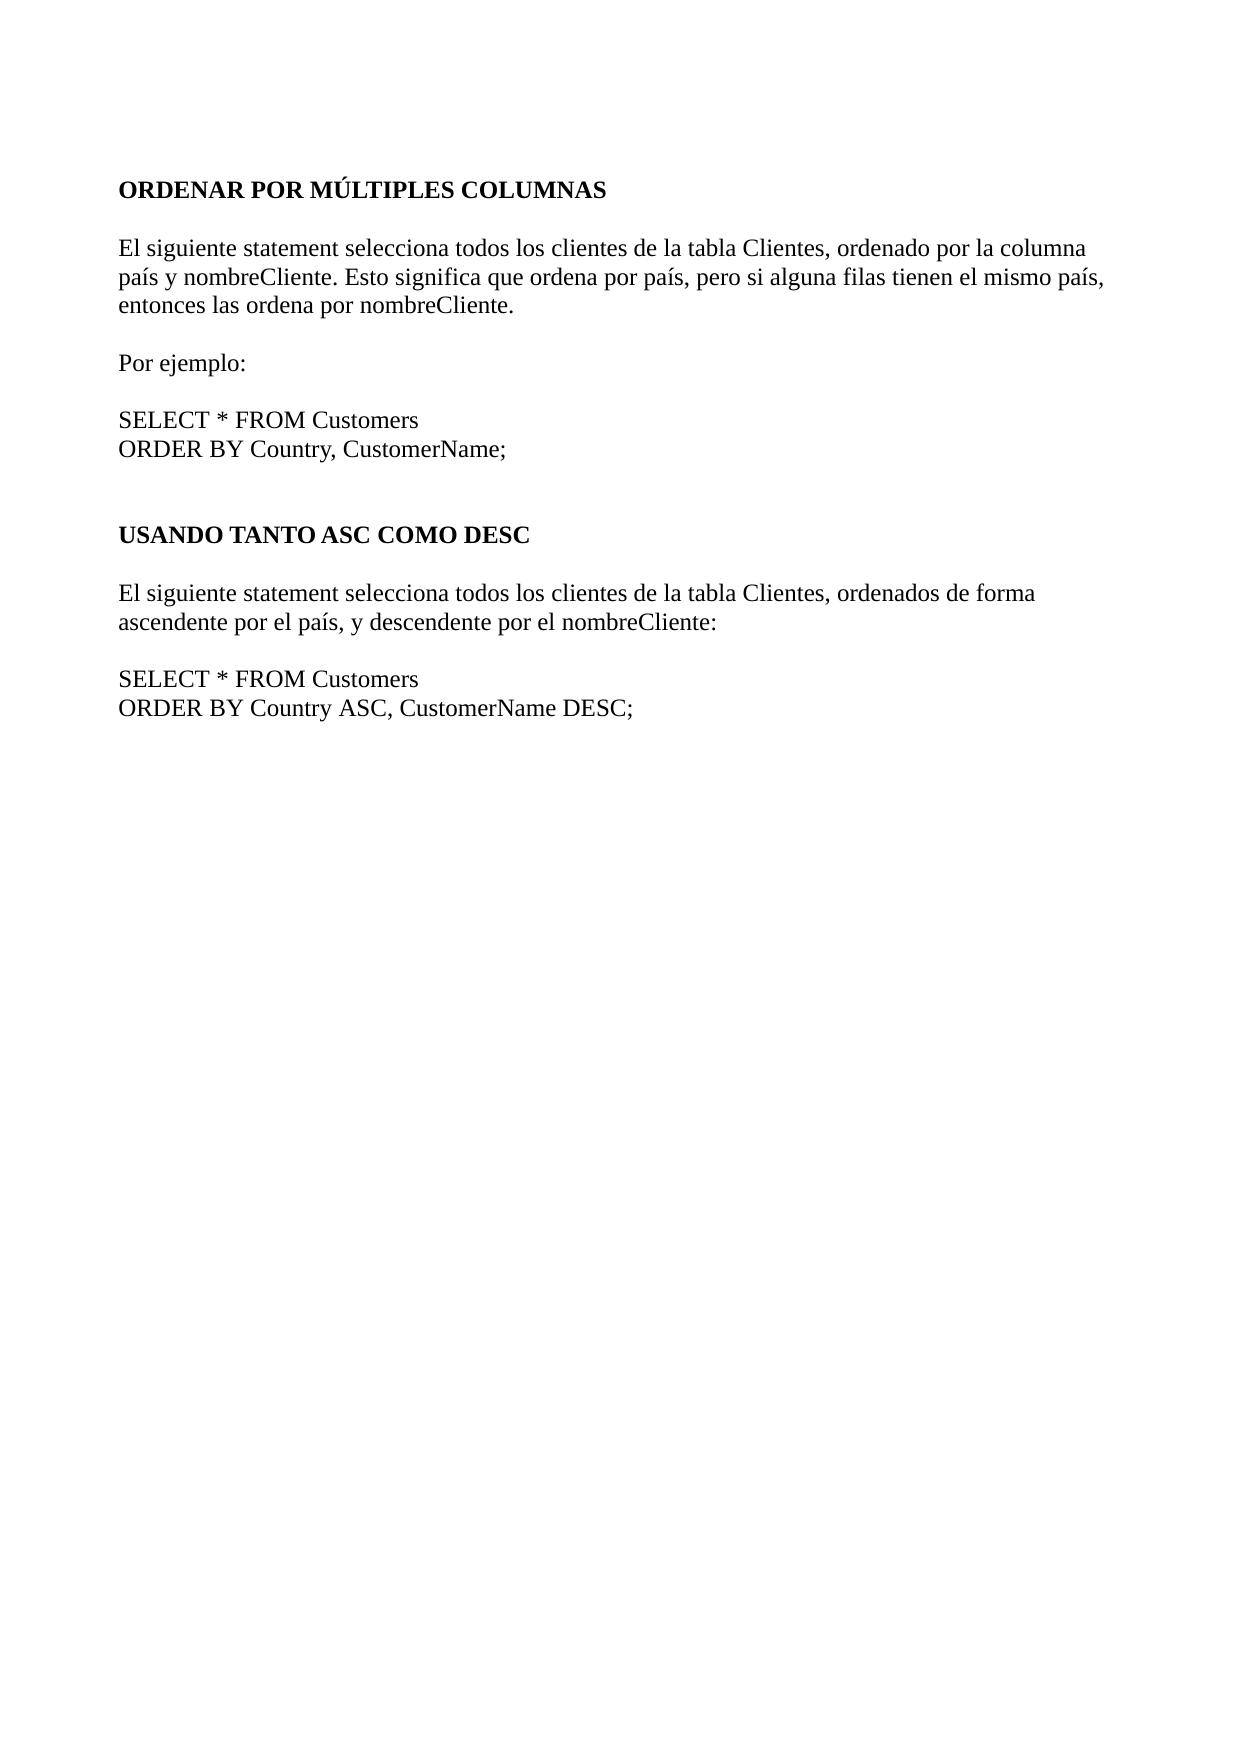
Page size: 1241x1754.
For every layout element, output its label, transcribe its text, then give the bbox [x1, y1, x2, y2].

text SELECT * FROM Customers ORDER BY Country ASC, CustomerName DESC; [118, 664, 1122, 722]
text ORDENAR POR MÚLTIPLES COLUMNAS [118, 176, 1122, 204]
text El siguiente statement selecciona todos los clientes de la tabla Clientes, ordenados de forma ascendente por el país, y descendente por el nombreCliente: [118, 549, 1122, 636]
text SELECT * FROM Customers ORDER BY Country, CustomerName; [118, 406, 1122, 463]
text USANDO TANTO ASC COMO DESC [118, 521, 1122, 549]
text El siguiente statement selecciona todos los clientes de la tabla Clientes, ordenado por la columna país y nombreCliente. Esto significa que ordena por país, pero si alguna filas tienen el mismo país, entonces las ordena por nombreCliente. Por ejemplo: [118, 233, 1122, 377]
